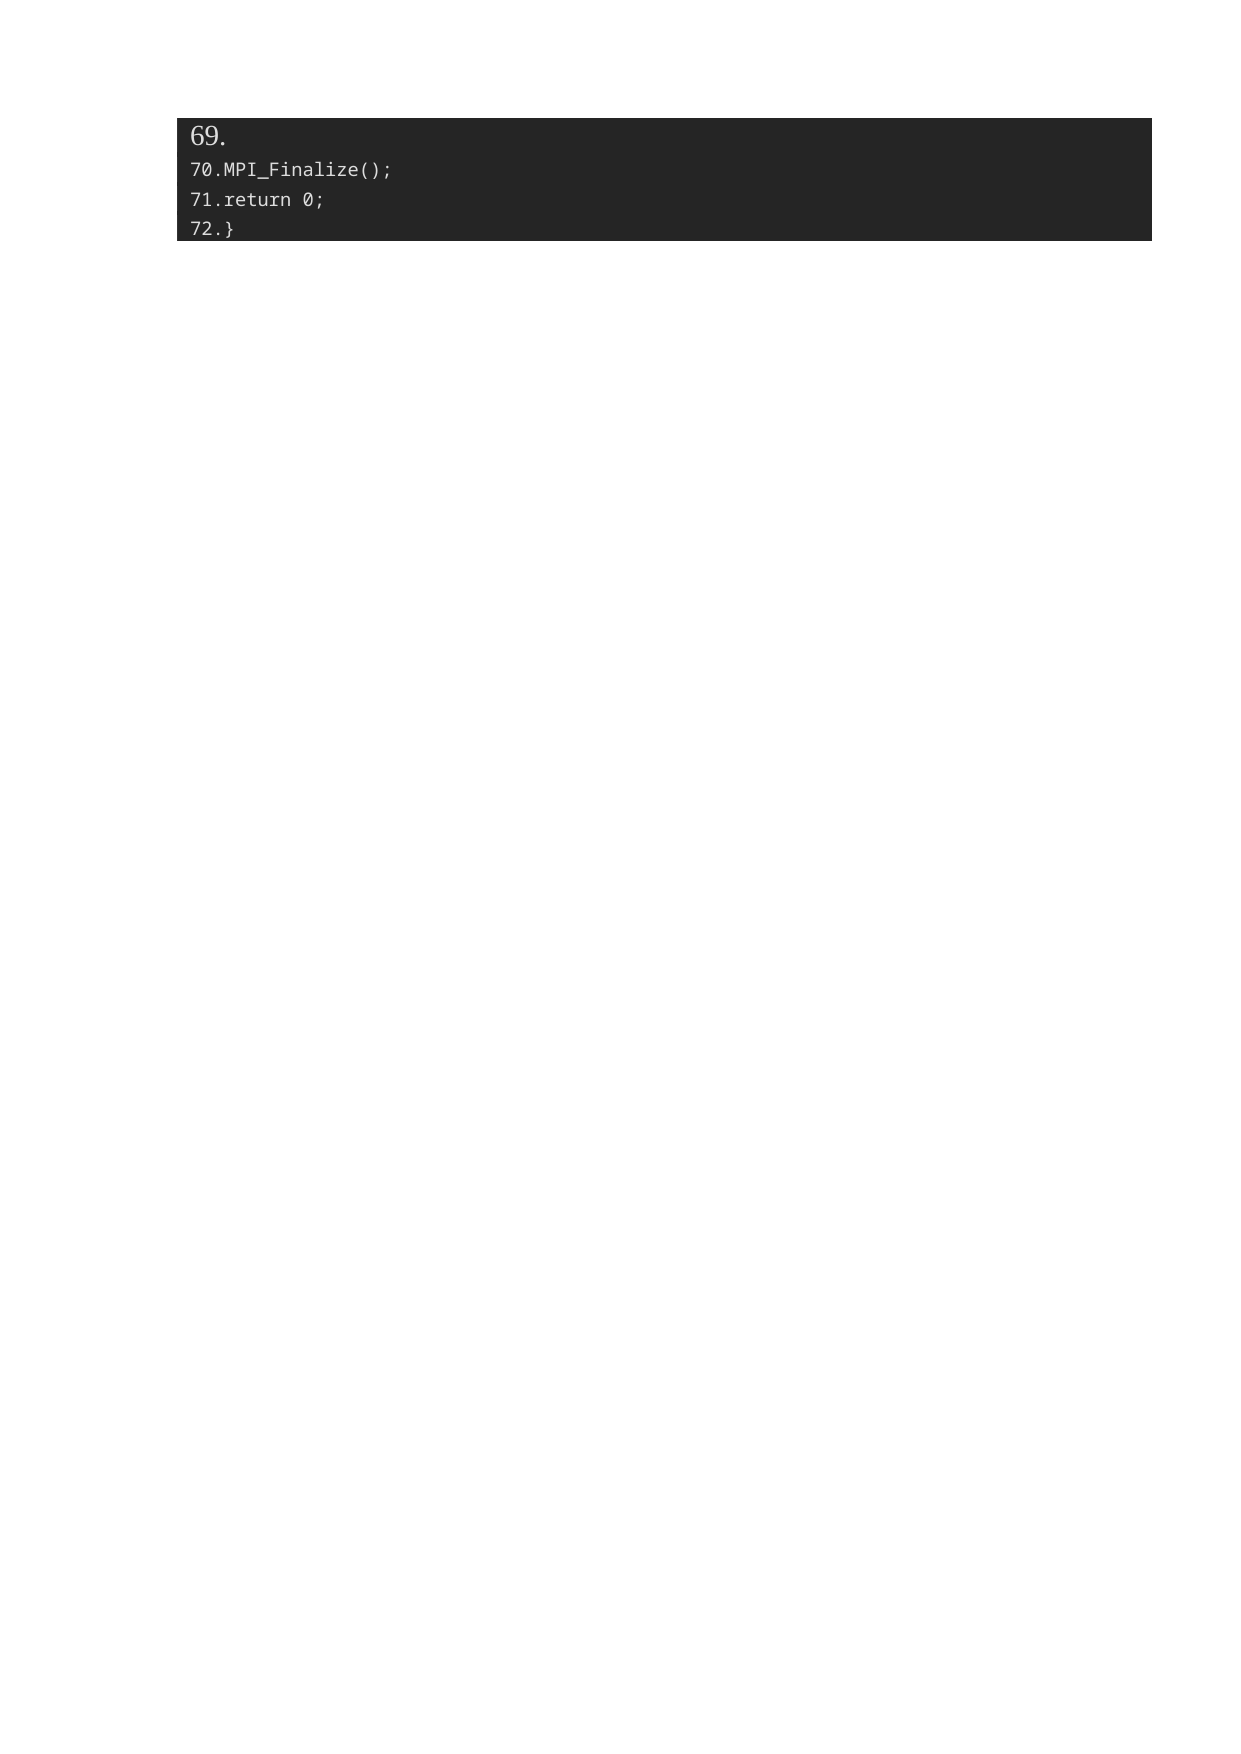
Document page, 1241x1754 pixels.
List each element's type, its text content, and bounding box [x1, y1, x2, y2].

list return 0; [178, 186, 1152, 211]
list MPI_Finalize(); [178, 157, 1152, 182]
list } [178, 215, 1152, 241]
